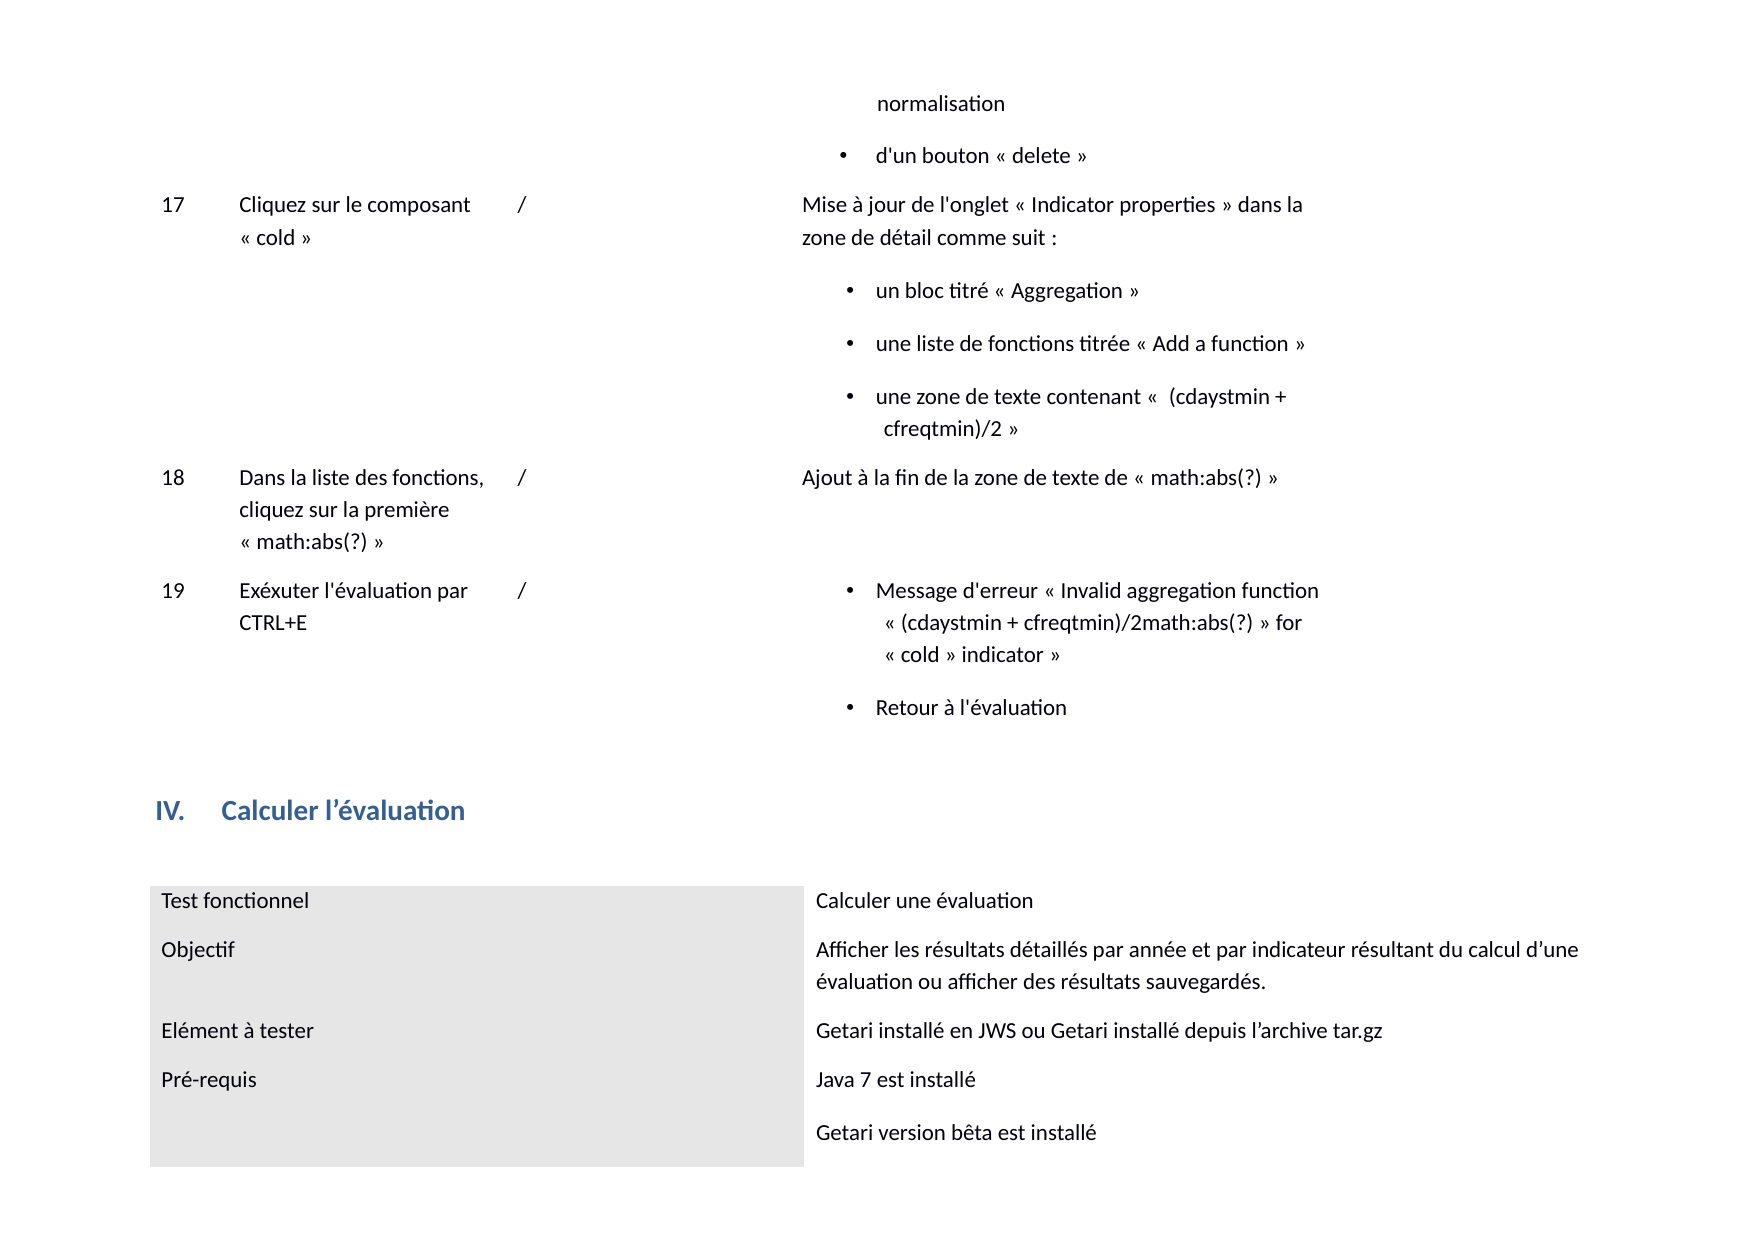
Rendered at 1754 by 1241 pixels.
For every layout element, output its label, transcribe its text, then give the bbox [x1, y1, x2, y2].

table_cell [150, 89, 228, 191]
table_cell [1362, 576, 1607, 742]
table_cell / [506, 463, 791, 576]
table_cell 19 [150, 576, 228, 742]
table_cell [506, 89, 791, 191]
table_cell Elément à tester [150, 1016, 804, 1065]
table_cell [228, 89, 506, 191]
table_header Test fonctionnel [150, 886, 804, 935]
table_header Calculer une évaluation [805, 886, 1603, 935]
table_cell [1362, 89, 1607, 191]
table_cell Cliquez sur le composant « cold » [228, 191, 506, 463]
table_cell Ajout à la fin de la zone de texte de « math:abs(?) » [791, 463, 1362, 576]
table_cell Dans la liste des fonctions, cliquez sur la première « math:abs(?) » [228, 463, 506, 576]
table_cell Message d'erreur « Invalid aggregation function « (cdaystmin + cfreqtmin)/2math:abs(?) » for « cold » indicator » Retour à l'évaluation [791, 576, 1362, 742]
table_cell [1362, 191, 1607, 463]
table_cell 18 [150, 463, 228, 576]
table_cell Exéxuter l'évaluation par CTRL+E [228, 576, 506, 742]
table_cell / [506, 191, 791, 463]
table_cell Getari installé en JWS ou Getari installé depuis l’archive tar.gz [805, 1016, 1603, 1065]
table_cell 17 [150, 191, 228, 463]
table_cell Pré-requis [150, 1065, 804, 1167]
table_cell Java 7 est installé Getari version bêta est installé [805, 1065, 1603, 1167]
table_cell / [506, 576, 791, 742]
subtitle Calculer l’évaluation [185, 792, 1606, 828]
table_cell normalisation d'un bouton « delete » [791, 89, 1362, 191]
table_cell Objectif [150, 935, 804, 1016]
table_cell Mise à jour de l'onglet « Indicator properties » dans la zone de détail comme suit : un bloc titré « Aggregation » une liste de fonctions titrée « Add a function » une zone de texte contenant « (cdaystmin + cfreqtmin)/2 » [791, 191, 1362, 463]
table_cell Afficher les résultats détaillés par année et par indicateur résultant du calcul d’une évaluation ou afficher des résultats sauvegardés. [805, 935, 1603, 1016]
table_cell [1362, 463, 1607, 576]
